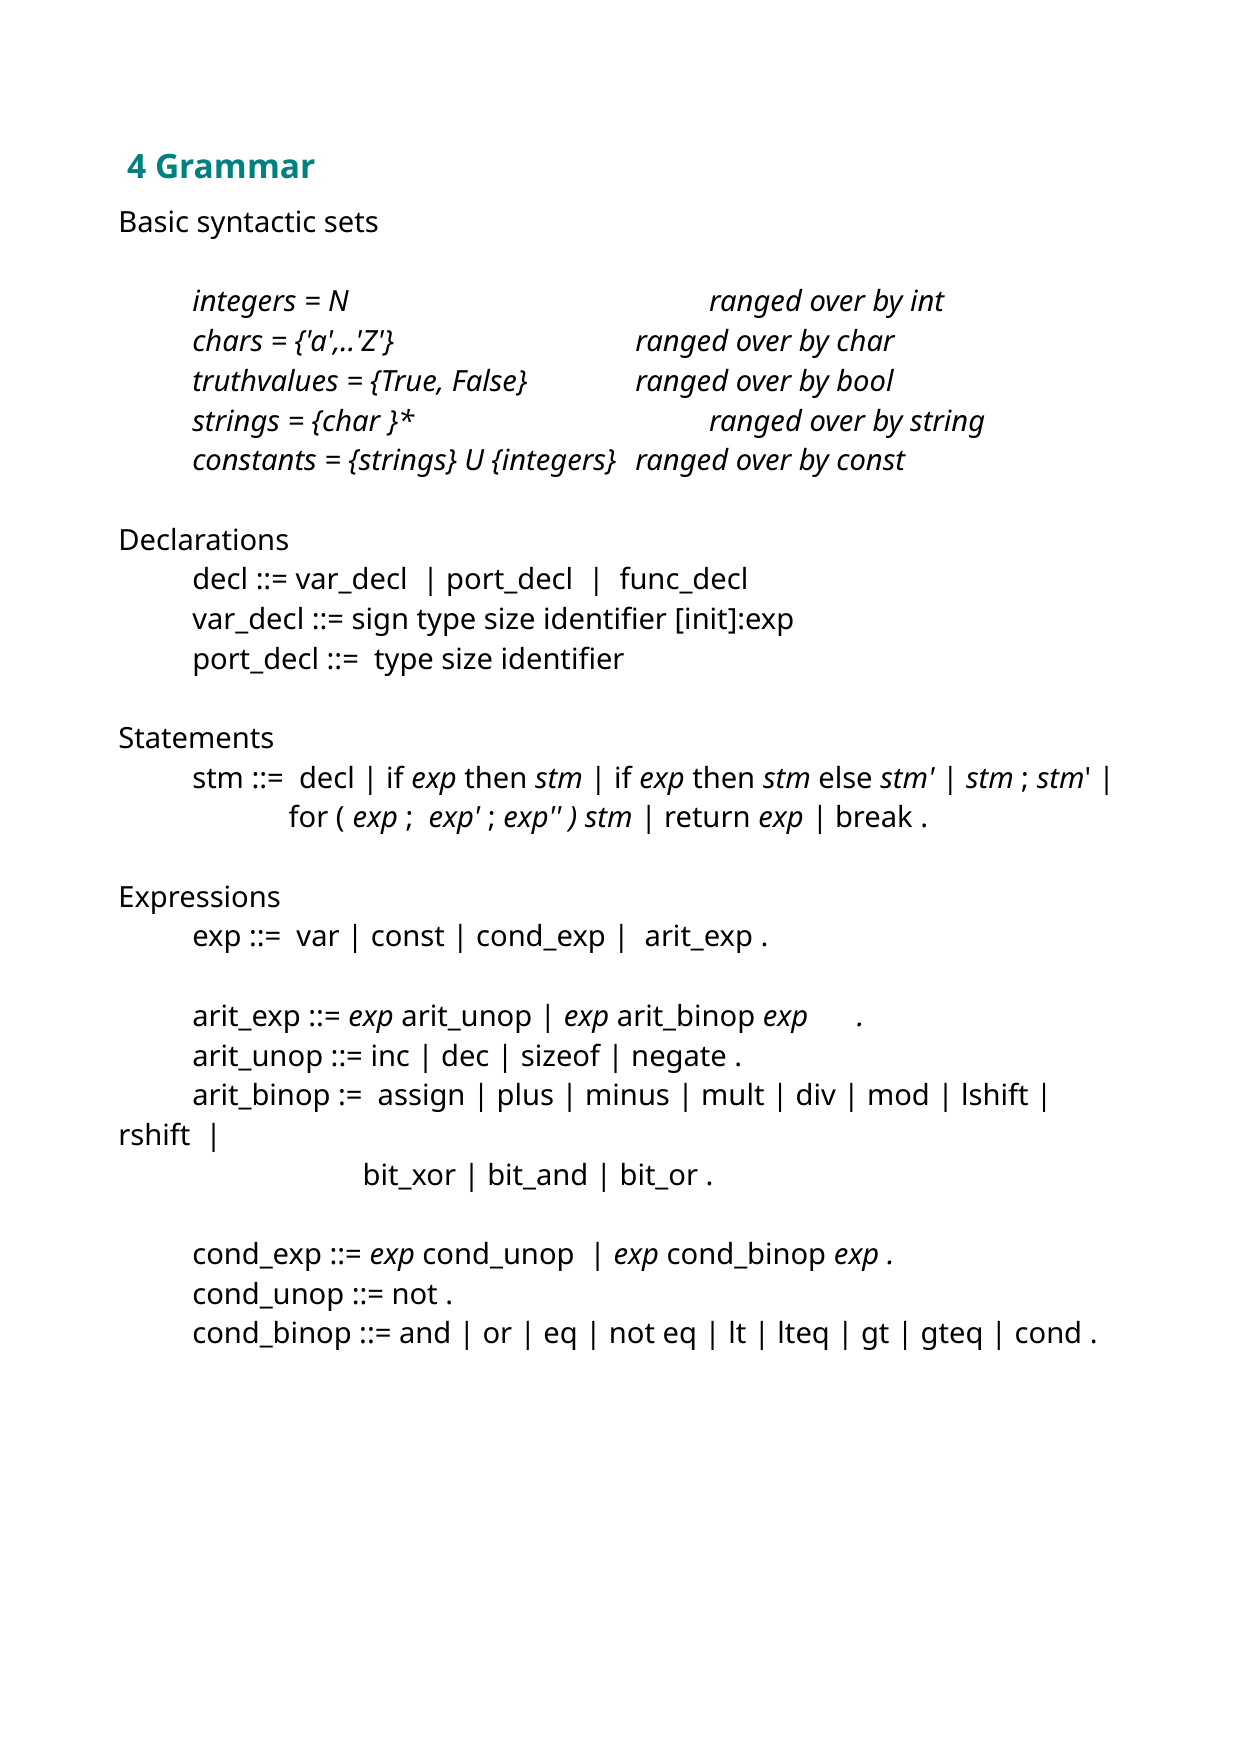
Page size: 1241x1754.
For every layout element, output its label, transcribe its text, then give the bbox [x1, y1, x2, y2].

text arit_unop ::= inc | dec | sizeof | negate . [118, 1035, 1122, 1074]
text Statements [118, 717, 1122, 757]
text port_decl ::= type size identifier [118, 638, 1122, 678]
text cond_exp ::= exp cond_unop | exp cond_binop exp . [118, 1233, 1122, 1273]
text constants = {strings} U {integers} ranged over by const [118, 439, 1122, 479]
text var_decl ::= sign type size identifier [init]:exp [118, 598, 1122, 638]
text Basic syntactic sets [118, 201, 1122, 241]
subtitle Grammar [118, 143, 1122, 189]
text arit_exp ::= exp arit_unop | exp arit_binop exp . [118, 995, 1122, 1035]
text cond_binop ::= and | or | eq | not eq | lt | lteq | gt | gteq | cond . [118, 1313, 1122, 1352]
text cond_unop ::= not . [118, 1273, 1122, 1313]
text chars = {'a',..'Z'} ranged over by char [118, 320, 1122, 360]
text Expressions [118, 876, 1122, 916]
text bit_xor | bit_and | bit_or . [118, 1154, 1122, 1193]
text decl ::= var_decl | port_decl | func_decl [118, 558, 1122, 598]
text exp ::= var | const | cond_exp | arit_exp . [118, 916, 1122, 955]
text integers = N ranged over by int [118, 281, 1122, 320]
text stm ::= decl | if exp then stm | if exp then stm else stm' | stm ; stm' | [118, 757, 1122, 797]
text truthvalues = {True, False} ranged over by bool [118, 360, 1122, 400]
text Declarations [118, 519, 1122, 558]
text for ( exp ; exp' ; exp'' ) stm | return exp | break . [118, 797, 1122, 836]
text arit_binop := assign | plus | minus | mult | div | mod | lshift | rshift | [118, 1074, 1122, 1154]
text strings = {char }* ranged over by string [118, 400, 1122, 439]
